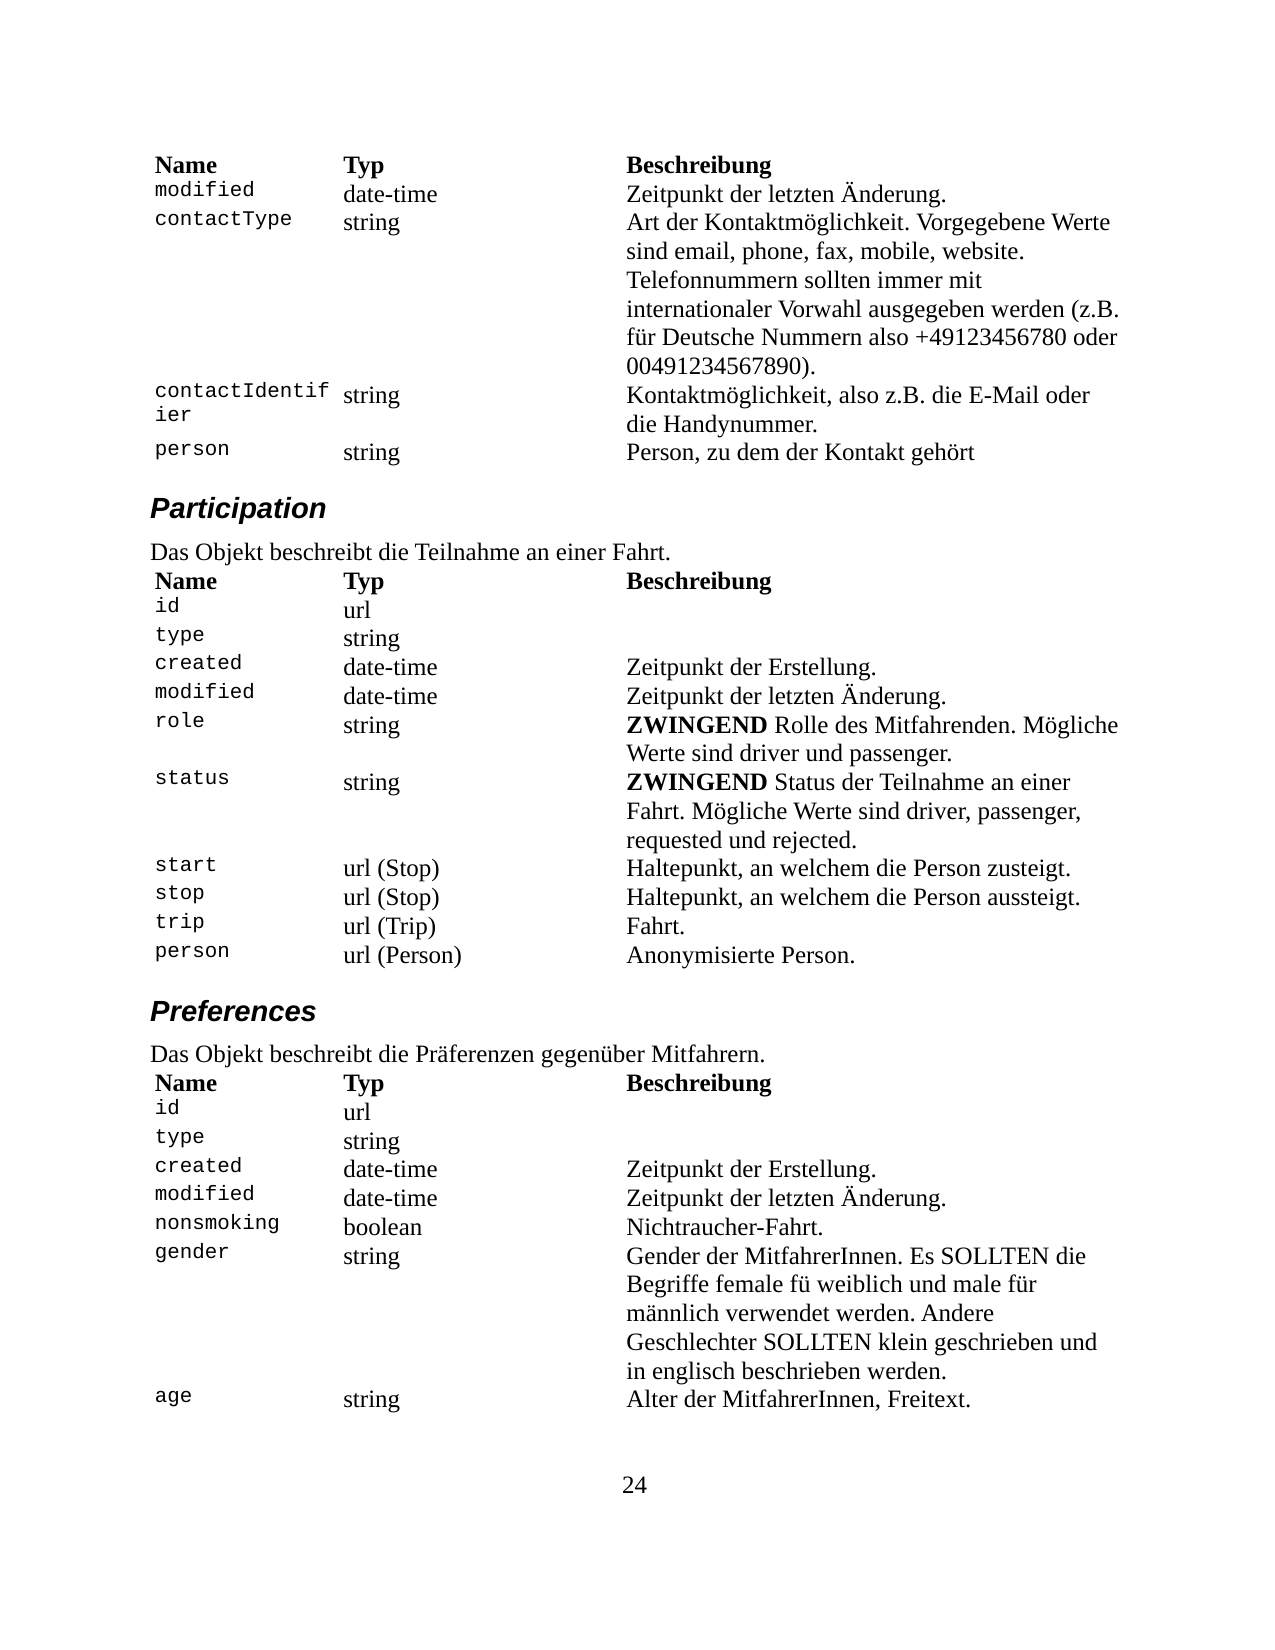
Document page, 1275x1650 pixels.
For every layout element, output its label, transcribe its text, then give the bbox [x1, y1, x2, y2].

table_cell string [339, 1241, 622, 1384]
table_cell contactIdentifier [150, 380, 339, 437]
subtitle Preferences [150, 993, 1125, 1027]
table_cell Person, zu dem der Kontakt gehört [622, 438, 1125, 466]
text Das Objekt beschreibt die Teilnahme an einer Fahrt. [150, 537, 1125, 566]
table_header Typ [339, 566, 622, 595]
table_cell Haltepunkt, an welchem die Person aussteigt. [622, 882, 1125, 911]
table_cell string [339, 380, 622, 437]
table_header Beschreibung [622, 1068, 1125, 1097]
table_cell created [150, 652, 339, 681]
table_cell start [150, 854, 339, 882]
table_cell gender [150, 1241, 339, 1384]
table_cell id [150, 595, 339, 623]
table_cell url [339, 1097, 622, 1126]
table_cell string [339, 1126, 622, 1154]
table_cell Haltepunkt, an welchem die Person zusteigt. [622, 854, 1125, 882]
table_cell url [339, 595, 622, 623]
table_cell type [150, 1126, 339, 1154]
table_cell [622, 1097, 1125, 1126]
table_cell contactType [150, 208, 339, 380]
table_cell [622, 595, 1125, 623]
table_cell ZWINGEND Rolle des Mitfahrenden. Mögliche Werte sind driver und passenger. [622, 710, 1125, 767]
table_cell person [150, 940, 339, 968]
table_cell url (Stop) [339, 882, 622, 911]
table_cell ZWINGEND Status der Teilnahme an einer Fahrt. Mögliche Werte sind driver, passenger, requested und rejected. [622, 767, 1125, 853]
table_cell trip [150, 911, 339, 940]
table_header Name [150, 150, 339, 179]
table_header Typ [339, 150, 622, 179]
table_cell Art der Kontaktmöglichkeit. Vorgegebene Werte sind email, phone, fax, mobile, website. Telefonnummern sollten immer mit internationaler Vorwahl ausgegeben werden (z.B. für Deutsche Nummern also +49123456780 oder 00491234567890). [622, 208, 1125, 380]
table_cell Zeitpunkt der Erstellung. [622, 1155, 1125, 1183]
table_cell url (Stop) [339, 854, 622, 882]
table_cell string [339, 438, 622, 466]
table_cell Zeitpunkt der Erstellung. [622, 652, 1125, 681]
table_cell status [150, 767, 339, 853]
table_cell modified [150, 681, 339, 710]
table_cell Gender der MitfahrerInnen. Es SOLLTEN die Begriffe female fü weiblich und male für männlich verwendet werden. Andere Geschlechter SOLLTEN klein geschrieben und in englisch beschrieben werden. [622, 1241, 1125, 1384]
table_cell string [339, 710, 622, 767]
table_cell date-time [339, 1183, 622, 1212]
table_cell Anonymisierte Person. [622, 940, 1125, 968]
table_cell Zeitpunkt der letzten Änderung. [622, 681, 1125, 710]
table_cell person [150, 438, 339, 466]
table_cell string [339, 208, 622, 380]
table_cell url (Person) [339, 940, 622, 968]
table_cell Zeitpunkt der letzten Änderung. [622, 1183, 1125, 1212]
table_cell id [150, 1097, 339, 1126]
table_cell date-time [339, 1155, 622, 1183]
table_cell modified [150, 1183, 339, 1212]
table_cell date-time [339, 179, 622, 207]
table_cell modified [150, 179, 339, 207]
table_header Beschreibung [622, 566, 1125, 595]
table_cell type [150, 624, 339, 652]
table_cell string [339, 767, 622, 853]
table_cell date-time [339, 681, 622, 710]
table_cell Zeitpunkt der letzten Änderung. [622, 179, 1125, 207]
table_cell date-time [339, 652, 622, 681]
table_header Name [150, 1068, 339, 1097]
table_cell age [150, 1385, 339, 1413]
table_header Typ [339, 1068, 622, 1097]
table_cell nonsmoking [150, 1212, 339, 1241]
table_cell string [339, 624, 622, 652]
table_cell Nichtraucher-Fahrt. [622, 1212, 1125, 1241]
table_cell stop [150, 882, 339, 911]
table_cell boolean [339, 1212, 622, 1241]
subtitle Participation [150, 491, 1125, 525]
table_cell role [150, 710, 339, 767]
table_header Beschreibung [622, 150, 1125, 179]
table_cell Alter der MitfahrerInnen, Freitext. [622, 1385, 1125, 1413]
table_cell [622, 624, 1125, 652]
text Das Objekt beschreibt die Präferenzen gegenüber Mitfahrern. [150, 1039, 1125, 1068]
table_cell created [150, 1155, 339, 1183]
table_cell url (Trip) [339, 911, 622, 940]
table_cell Fahrt. [622, 911, 1125, 940]
table_cell string [339, 1385, 622, 1413]
table_cell Kontaktmöglichkeit, also z.B. die E-Mail oder die Handynummer. [622, 380, 1125, 437]
table_cell [622, 1126, 1125, 1154]
table_header Name [150, 566, 339, 595]
